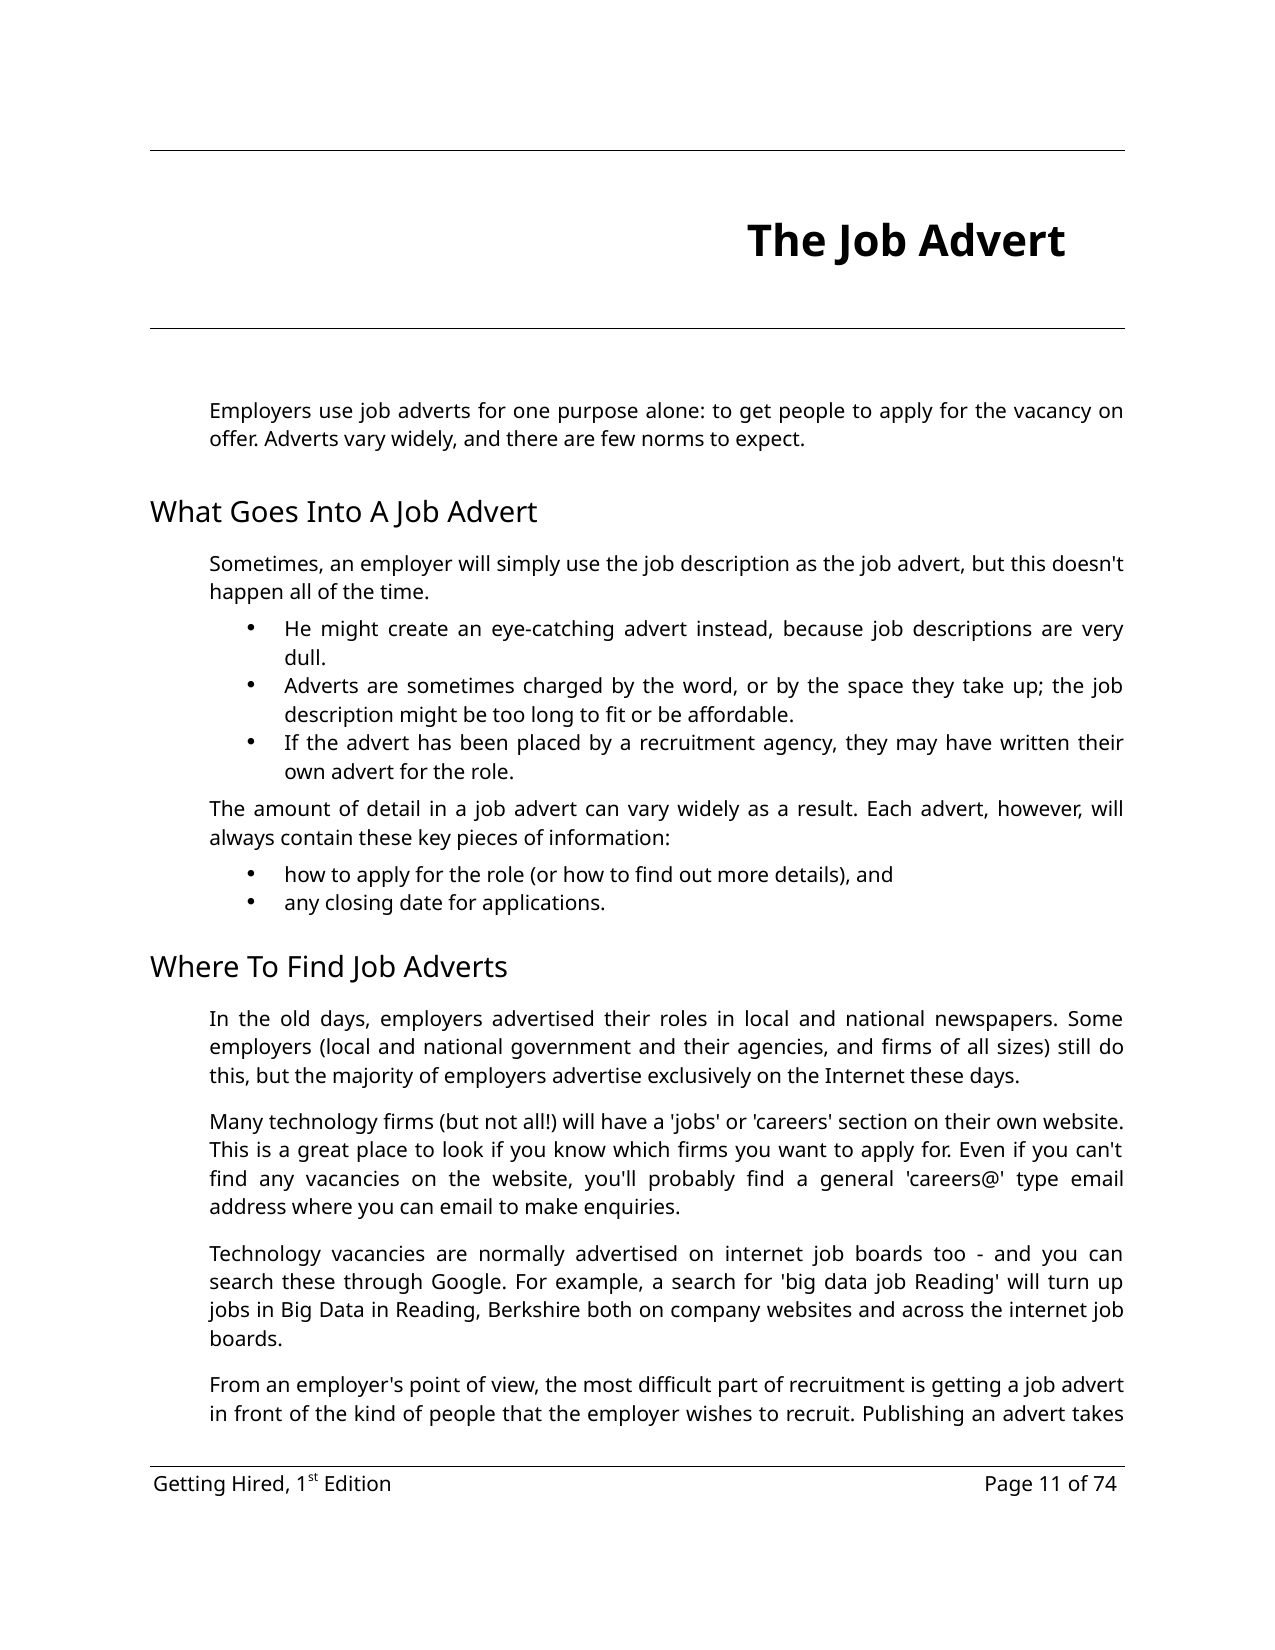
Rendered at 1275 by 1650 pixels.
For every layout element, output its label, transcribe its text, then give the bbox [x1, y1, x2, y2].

list Adverts are sometimes charged by the word, or by the space they take up; the job description might be too long to fit or be affordable. [247, 671, 1125, 728]
list If the advert has been placed by a recruitment agency, they may have written their own advert for the role. [247, 728, 1125, 785]
list any closing date for applications. [247, 888, 1125, 917]
subtitle The Job Advert [150, 151, 1125, 328]
subtitle Where To Find Job Adverts [150, 946, 1125, 986]
text Sometimes, an employer will simply use the job description as the job advert, but this doesn't happen all of the time. [209, 549, 1125, 606]
text The amount of detail in a job advert can vary widely as a result. Each advert, however, will always contain these key pieces of information: [209, 794, 1125, 851]
text From an employer's point of view, the most difficult part of recruitment is getting a job advert in front of the kind of people that the employer wishes to recruit. Publishing an advert takes [209, 1370, 1125, 1427]
list He might create an eye-catching advert instead, because job descriptions are very dull. [247, 614, 1125, 671]
text Many technology firms (but not all!) will have a 'jobs' or 'careers' section on their own website. This is a great place to look if you know which firms you want to apply for. Even if you can't find any vacancies on the website, you'll probably find a general 'careers@' type email address where you can email to make enquiries. [209, 1107, 1125, 1221]
text Technology vacancies are normally advertised on internet job boards too - and you can search these through Google. For example, a search for 'big data job Reading' will turn up jobs in Big Data in Reading, Berkshire both on company websites and across the internet job boards. [209, 1239, 1125, 1352]
subtitle What Goes Into A Job Advert [150, 491, 1125, 531]
list how to apply for the role (or how to find out more details), and [247, 860, 1125, 888]
text Employers use job adverts for one purpose alone: to get people to apply for the vacancy on offer. Adverts vary widely, and there are few norms to expect. [209, 396, 1125, 453]
text In the old days, employers advertised their roles in local and national newspapers. Some employers (local and national government and their agencies, and firms of all sizes) still do this, but the majority of employers advertise exclusively on the Internet these days. [209, 1004, 1125, 1089]
